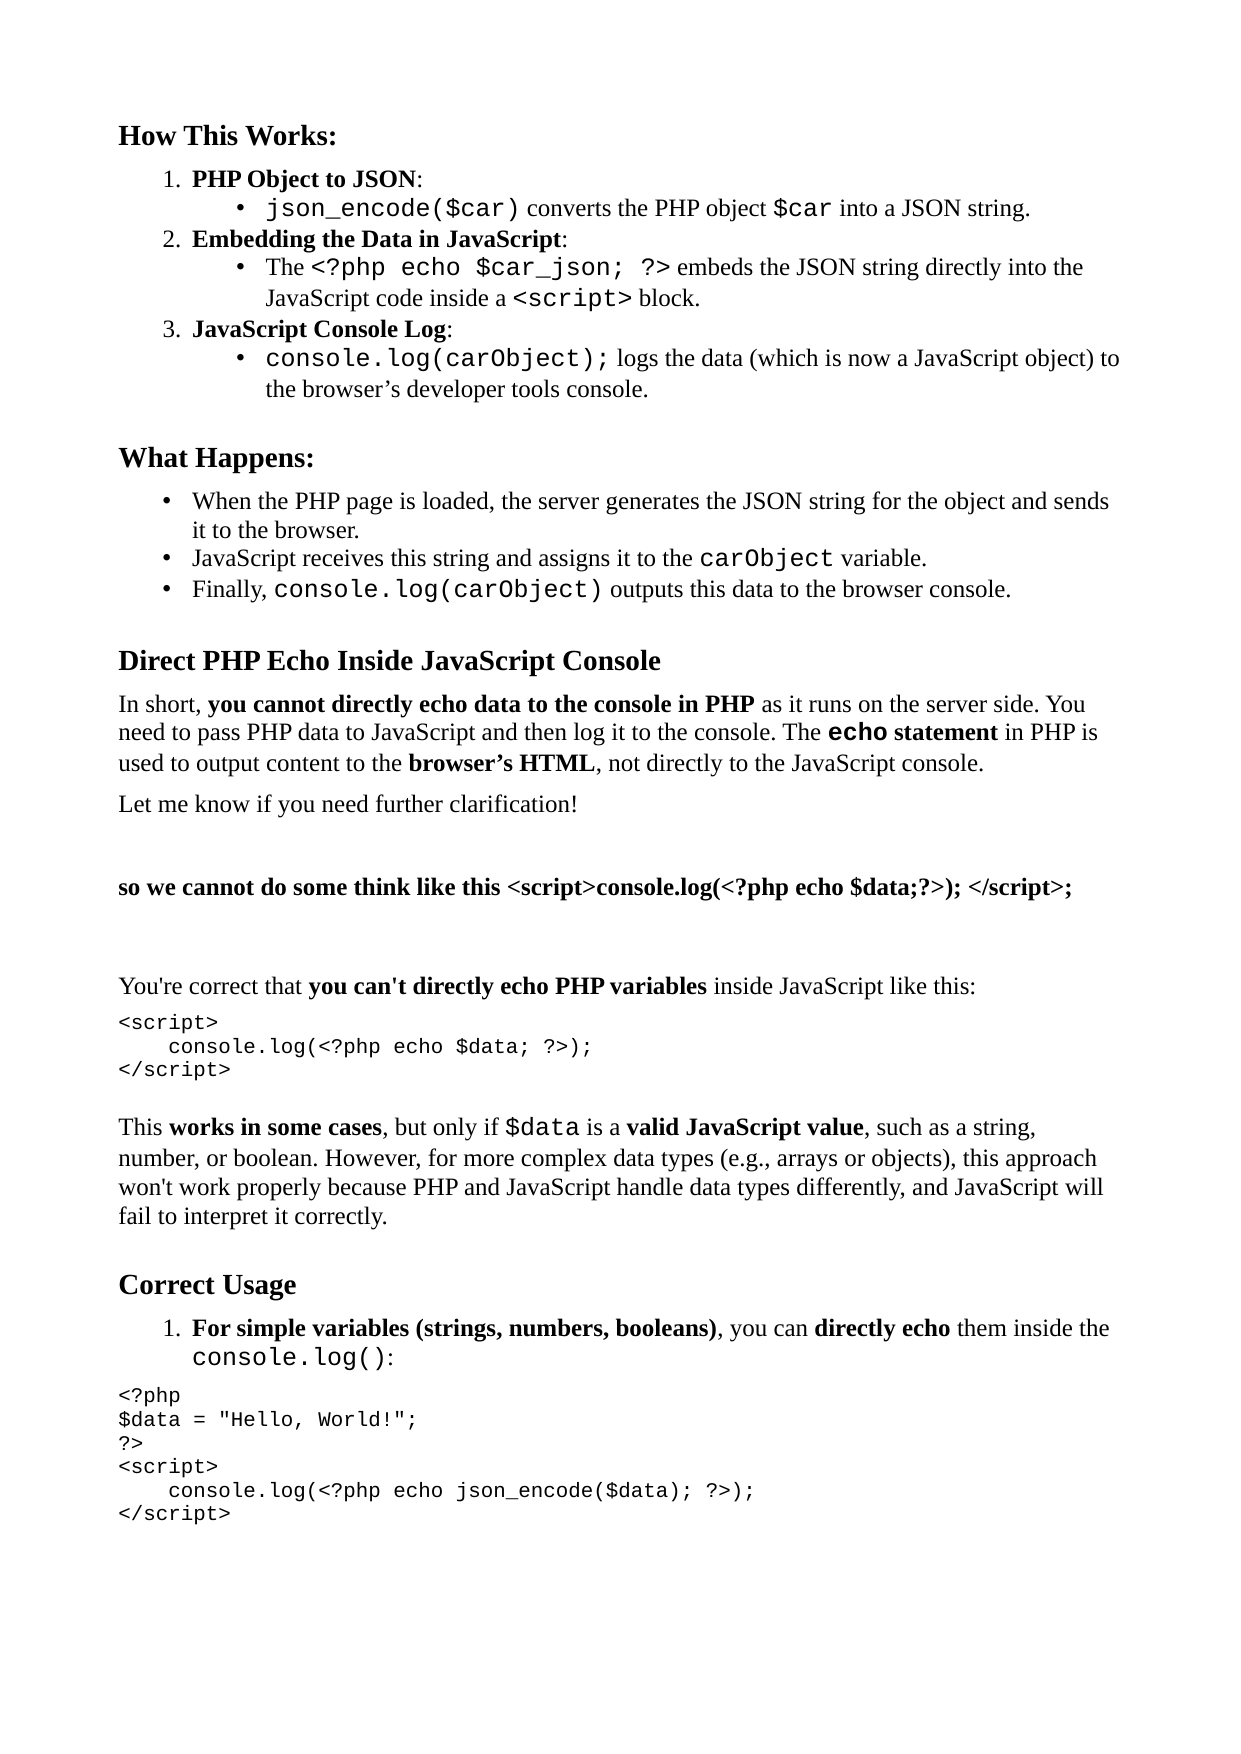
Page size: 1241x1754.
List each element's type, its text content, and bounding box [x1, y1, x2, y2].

list Finally, console.log(carObject) outputs this data to the browser console. [162, 574, 1122, 605]
text $data = "Hello, World!"; [118, 1409, 1122, 1432]
list PHP Object to JSON: [162, 164, 1122, 193]
subtitle What Happens: [118, 440, 1122, 473]
list console.log(carObject); logs the data (which is now a JavaScript object) to the browser’s developer tools console. [236, 343, 1122, 402]
text console.log(<?php echo $data; ?>); [118, 1036, 1122, 1059]
text </script> [118, 1503, 1122, 1527]
text This works in some cases, but only if $data is a valid JavaScript value, such as a string, number, or boolean. However, for more complex data types (e.g., arrays or objects), this approach won't work properly because PHP and JavaScript handle data types differently, and JavaScript will fail to interpret it correctly. [118, 1112, 1122, 1229]
subtitle Direct PHP Echo Inside JavaScript Console [118, 643, 1122, 676]
subtitle Correct Usage [118, 1267, 1122, 1301]
list For simple variables (strings, numbers, booleans), you can directly echo them inside the console.log(): [162, 1313, 1122, 1373]
list JavaScript Console Log: [162, 314, 1122, 343]
list JavaScript receives this string and assigns it to the carObject variable. [162, 543, 1122, 574]
text In short, you cannot directly echo data to the console in PHP as it runs on the server side. You need to pass PHP data to JavaScript and then log it to the console. The echo statement in PHP is used to output content to the browser’s HTML, not directly to the JavaScript console. [118, 689, 1122, 777]
list When the PHP page is loaded, the server generates the JSON string for the object and sends it to the browser. [162, 486, 1122, 543]
text <script> [118, 1012, 1122, 1036]
list The <?php echo $car_json; ?> embeds the JSON string directly into the JavaScript code inside a <script> block. [236, 252, 1122, 314]
list Embedding the Data in JavaScript: [162, 224, 1122, 252]
text <?php [118, 1385, 1122, 1409]
text Let me know if you need further clarification! [118, 789, 1122, 818]
text ?> [118, 1432, 1122, 1456]
text You're correct that you can't directly echo PHP variables inside JavaScript like this: [118, 971, 1122, 999]
text </script> [118, 1059, 1122, 1083]
subtitle How This Works: [118, 118, 1122, 152]
text so we cannot do some think like this <script>console.log(<?php echo $data;?>); </script>; [118, 872, 1122, 901]
text <script> [118, 1456, 1122, 1480]
text console.log(<?php echo json_encode($data); ?>); [118, 1480, 1122, 1503]
list json_encode($car) converts the PHP object $car into a JSON string. [236, 193, 1122, 224]
